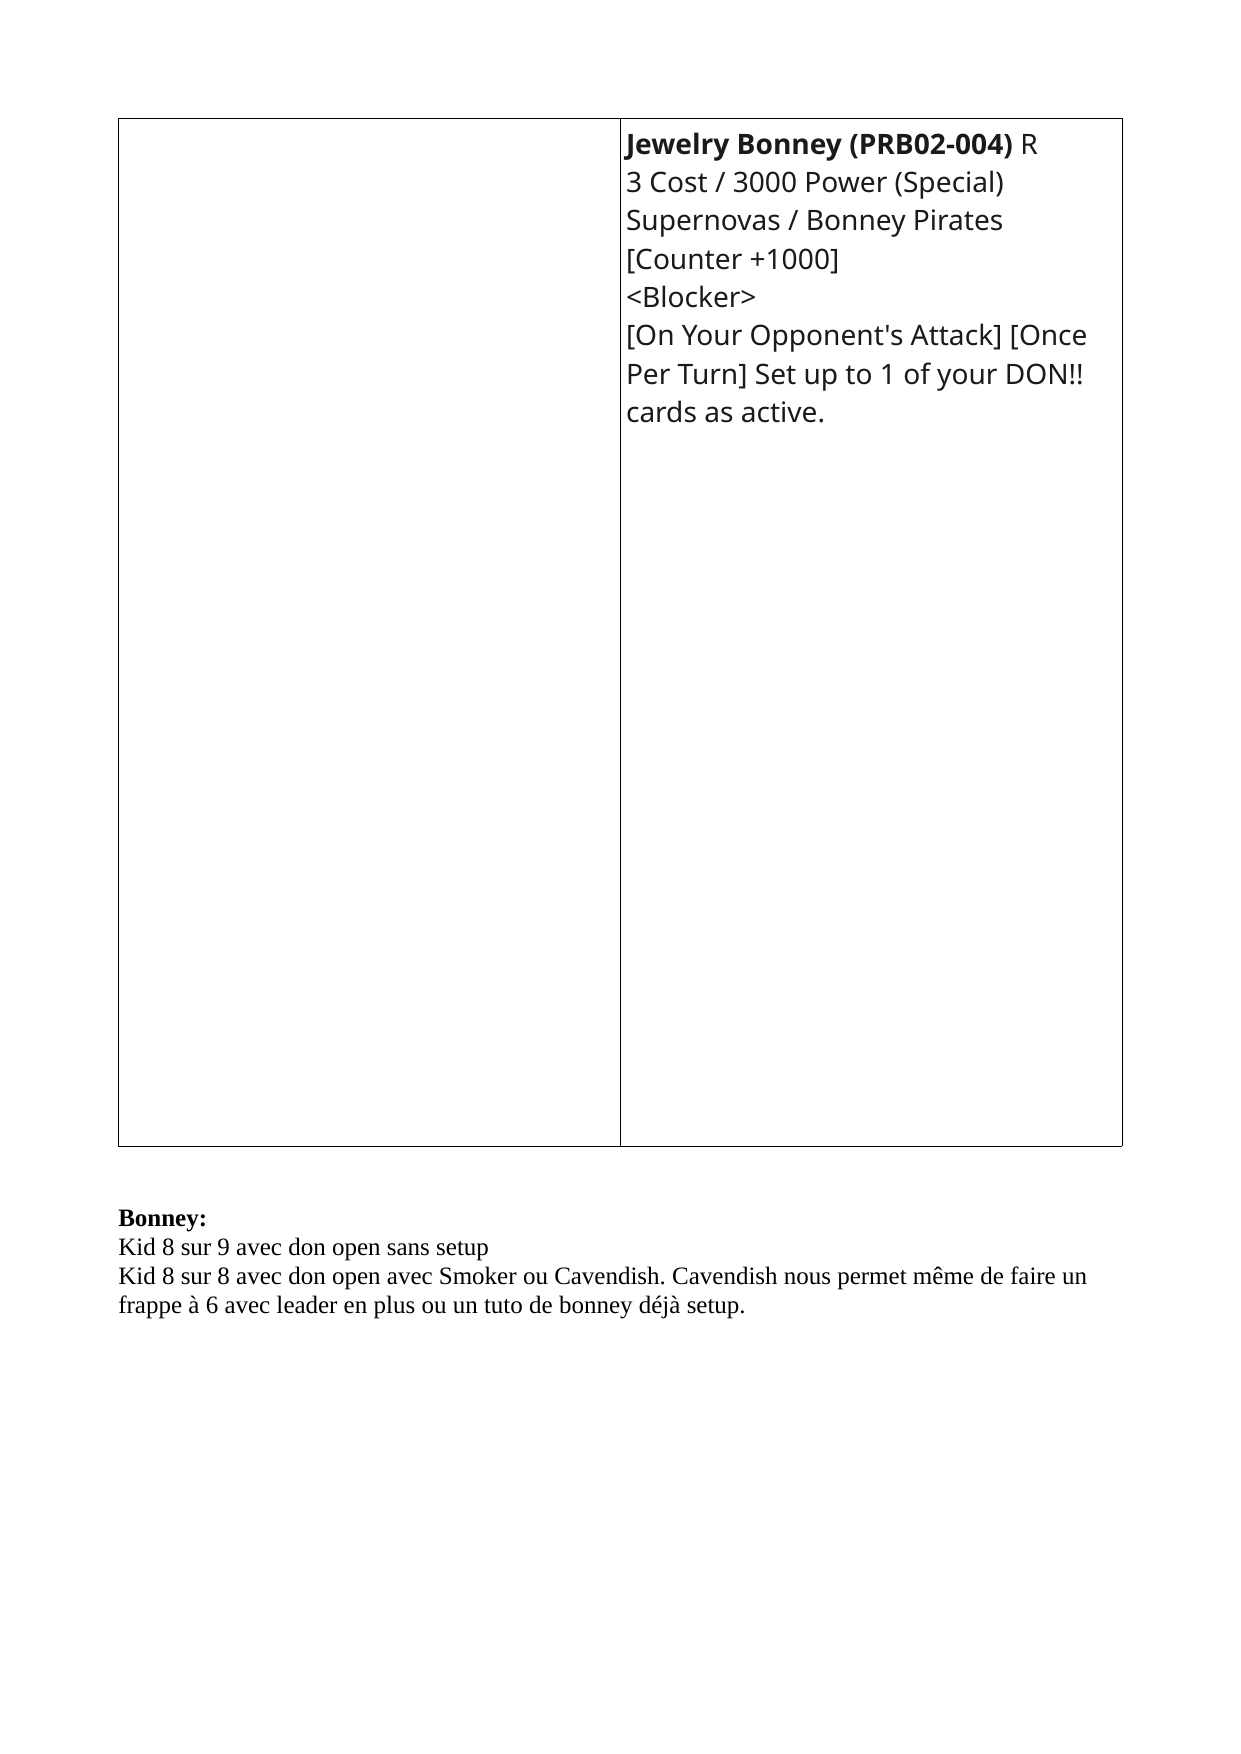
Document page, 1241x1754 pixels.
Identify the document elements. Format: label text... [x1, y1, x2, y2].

text Kid 8 sur 8 avec don open avec Smoker ou Cavendish. Cavendish nous permet même de faire un frappe à 6 avec leader en plus ou un tuto de bonney déjà setup. [118, 1261, 1122, 1318]
table_header [119, 119, 620, 1146]
table_header Jewelry Bonney (PRB02-004) R 3 Cost / 3000 Power (Special) Supernovas / Bonney Pirates [Counter +1000] <Blocker> [On Your Opponent's Attack] [Once Per Turn] Set up to 1 of your DON!! cards as active. [621, 119, 1122, 1146]
text Bonney: [118, 1203, 1122, 1232]
text Kid 8 sur 9 avec don open sans setup [118, 1232, 1122, 1261]
